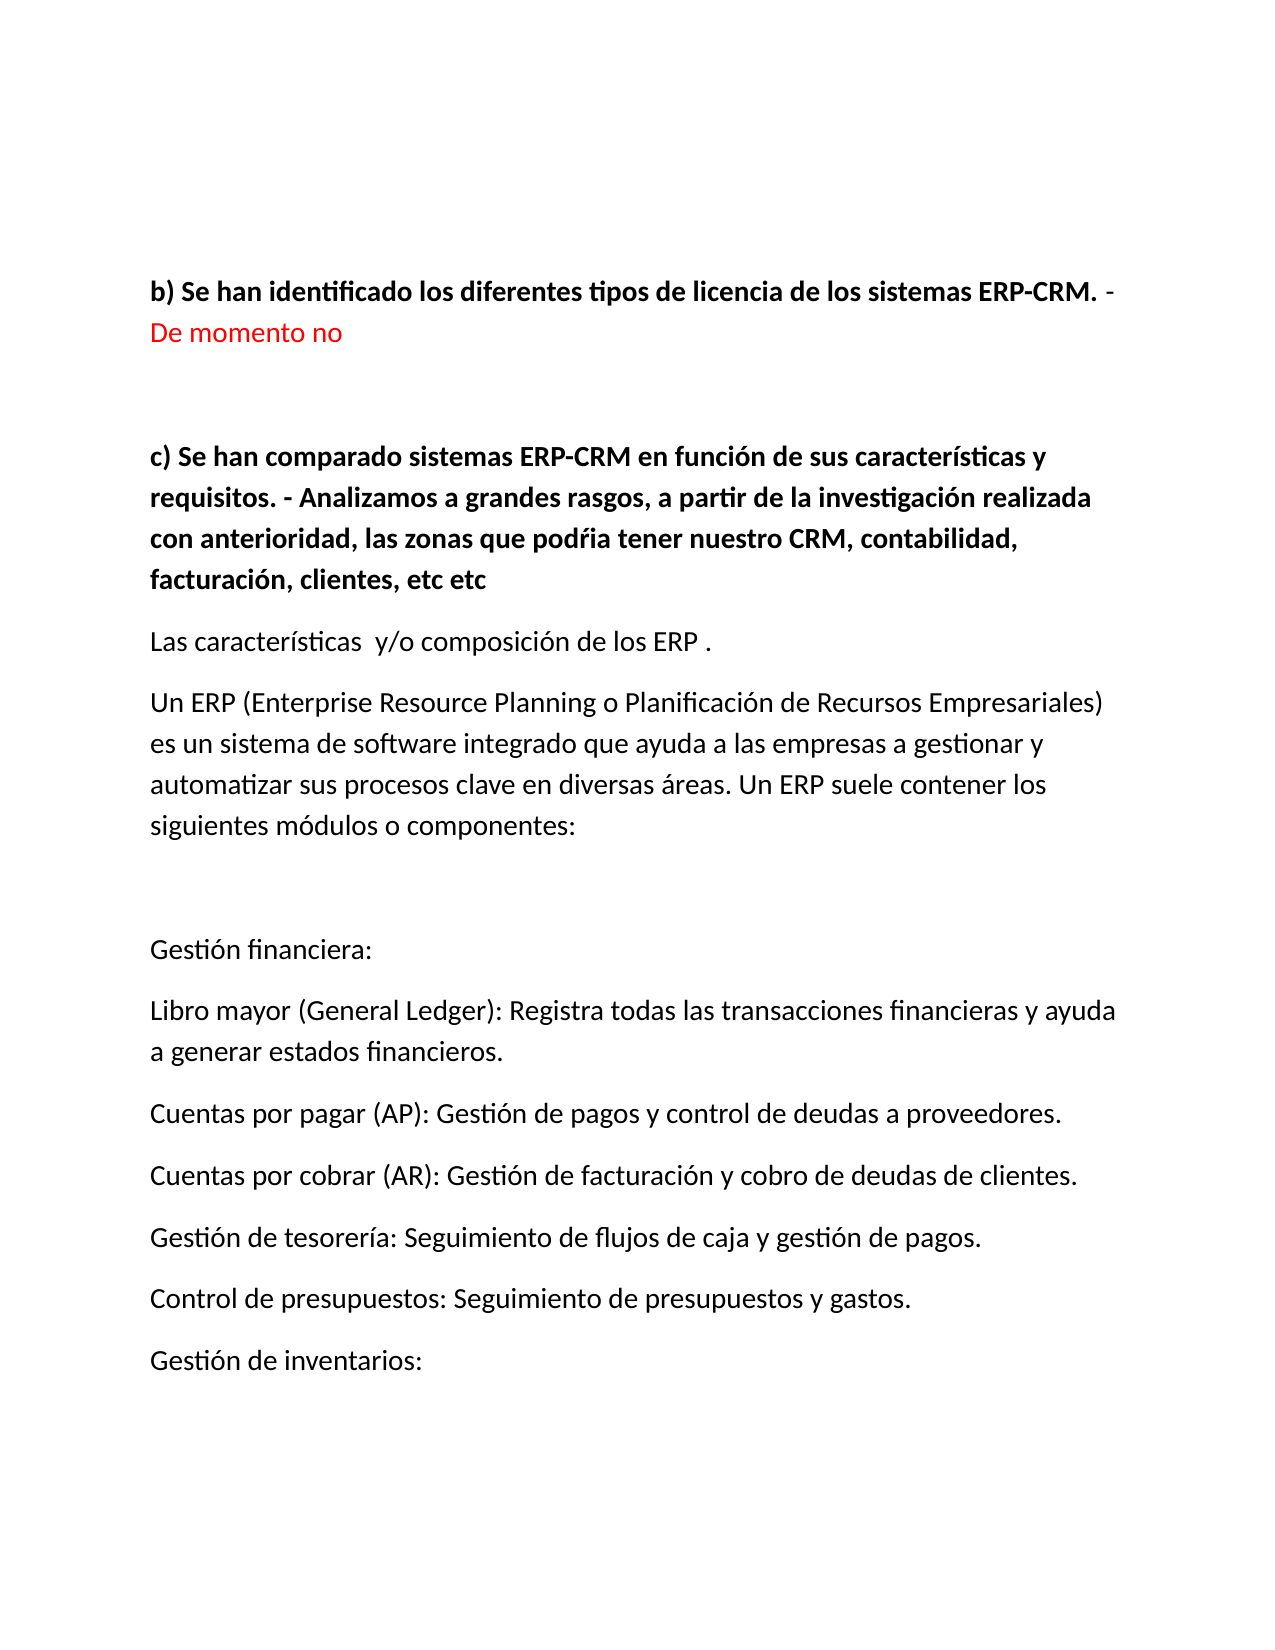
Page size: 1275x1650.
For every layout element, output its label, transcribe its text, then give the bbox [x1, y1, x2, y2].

text Cuentas por pagar (AP): Gestión de pagos y control de deudas a proveedores. [150, 1095, 1125, 1131]
text c) Se han comparado sistemas ERP-CRM en función de sus características y requisitos. - Analizamos a grandes rasgos, a partir de la investigación realizada con anterioridad, las zonas que podŕia tener nuestro CRM, contabilidad, facturación, clientes, etc etc [150, 438, 1125, 596]
text Gestión de tesorería: Seguimiento de flujos de caja y gestión de pagos. [150, 1219, 1125, 1254]
text Gestión financiera: [150, 931, 1125, 966]
text Control de presupuestos: Seguimiento de presupuestos y gastos. [150, 1281, 1125, 1316]
text Un ERP (Enterprise Resource Planning o Planificación de Recursos Empresariales) es un sistema de software integrado que ayuda a las empresas a gestionar y automatizar sus procesos clave en diversas áreas. Un ERP suele contener los siguientes módulos o componentes: [150, 684, 1125, 843]
text Libro mayor (General Ledger): Registra todas las transacciones financieras y ayuda a generar estados financieros. [150, 992, 1125, 1069]
text Gestión de inventarios: [150, 1342, 1125, 1378]
text Las características y/o composición de los ERP . [150, 623, 1125, 658]
text b) Se han identificado los diferentes tipos de licencia de los sistemas ERP-CRM. - De momento no [150, 273, 1125, 350]
text Cuentas por cobrar (AR): Gestión de facturación y cobro de deudas de clientes. [150, 1157, 1125, 1193]
